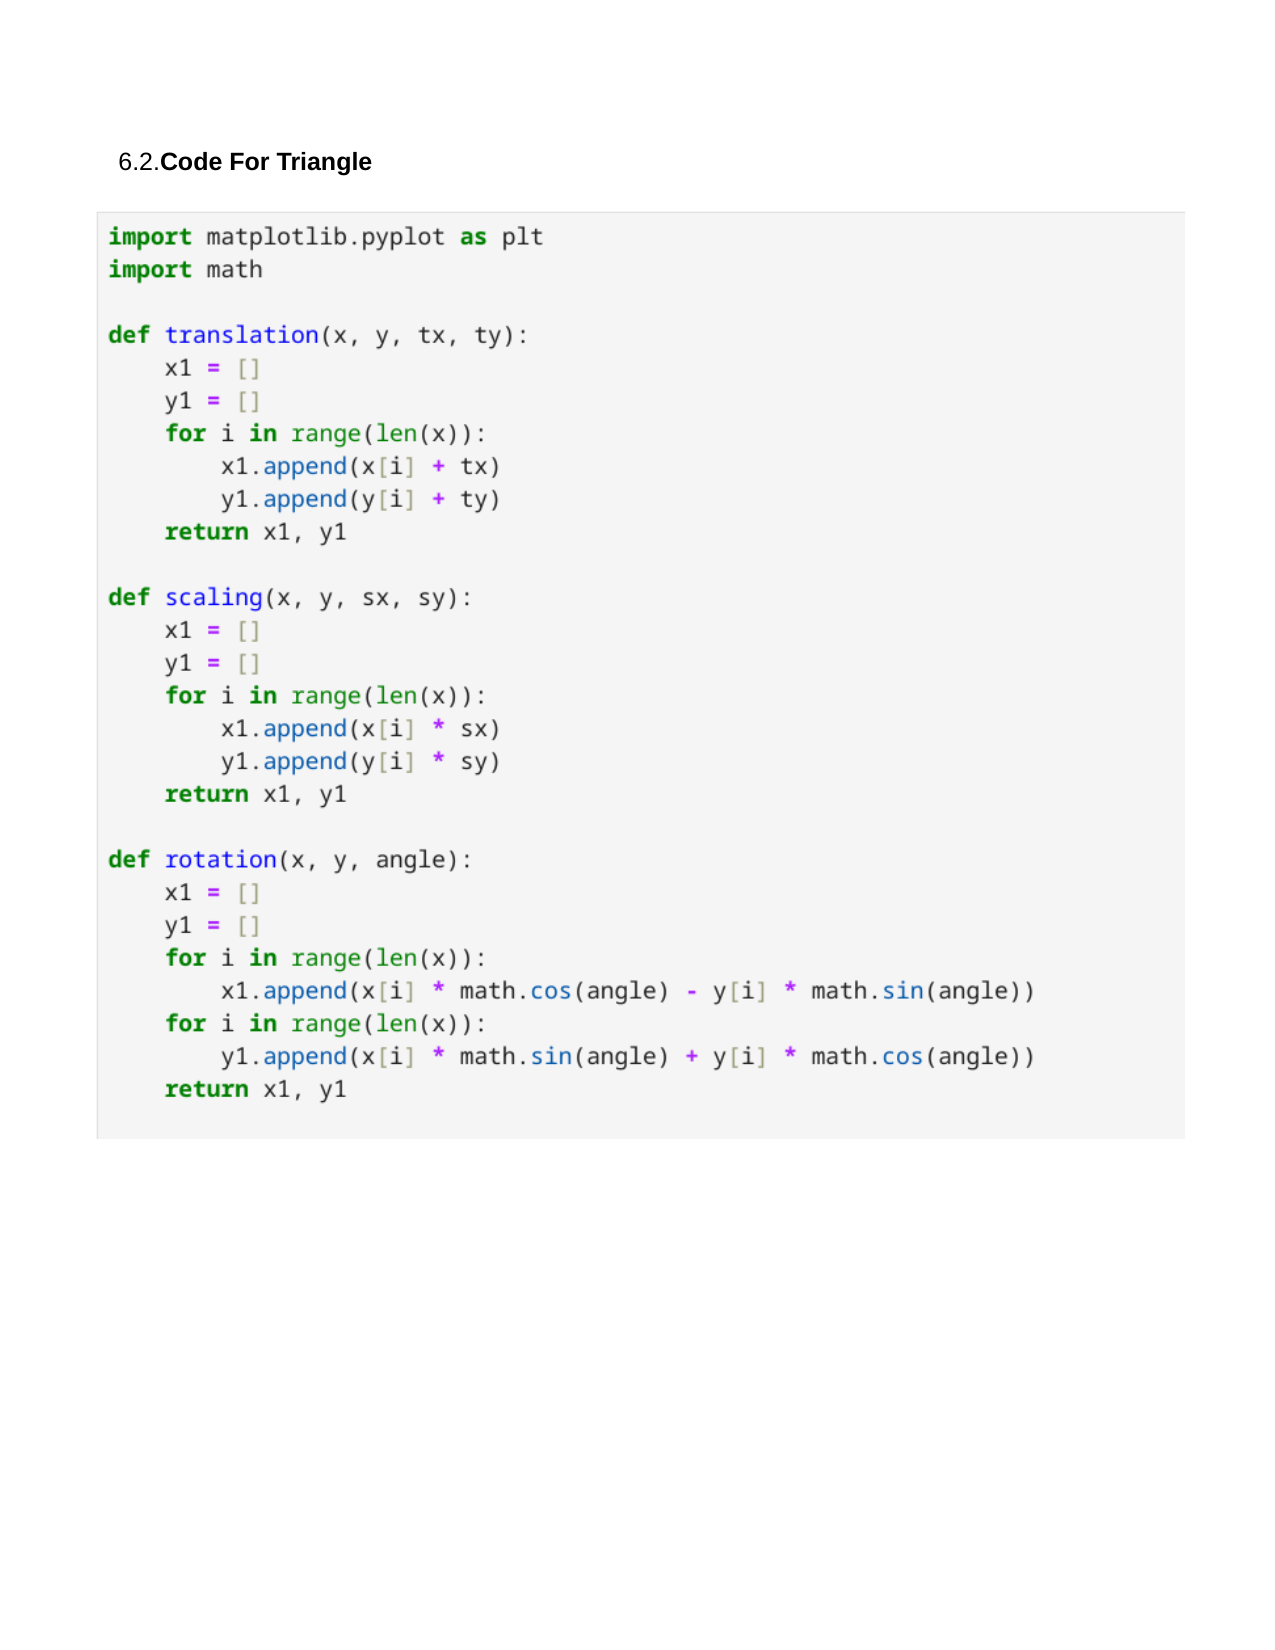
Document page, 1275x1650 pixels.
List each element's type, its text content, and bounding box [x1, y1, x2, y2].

text 6.2.Code For Triangle [118, 147, 1157, 176]
picture [90, 204, 1186, 1139]
